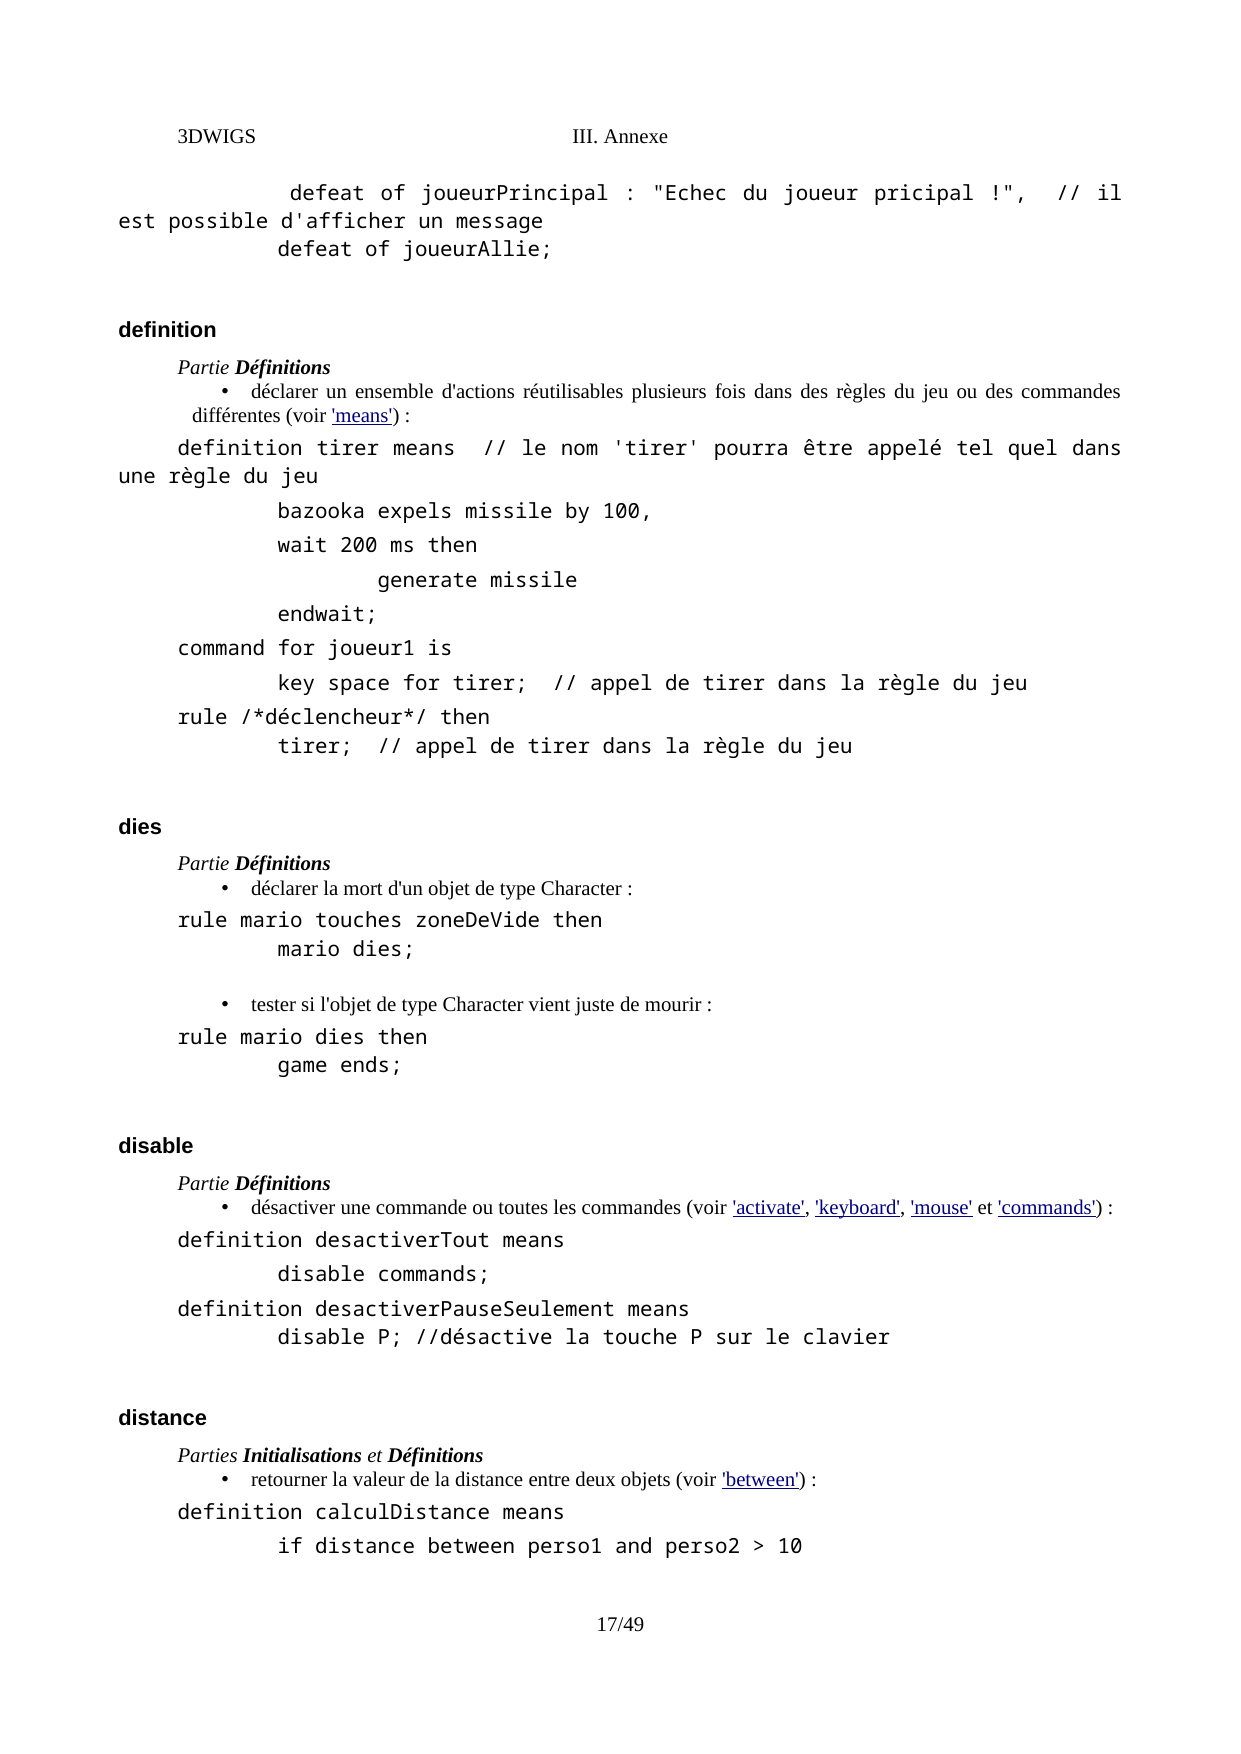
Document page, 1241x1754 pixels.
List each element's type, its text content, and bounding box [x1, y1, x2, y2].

text command for joueur1 is [118, 633, 1122, 662]
text defeat of joueurAllie; [118, 234, 1122, 263]
subtitle definition [118, 317, 1122, 343]
subtitle distance [118, 1405, 1122, 1430]
text key space for tirer; // appel de tirer dans la règle du jeu [118, 668, 1122, 696]
text Parties Initialisations et Définitions [118, 1443, 1122, 1467]
text Partie Définitions [118, 851, 1122, 875]
text mario dies; [118, 934, 1122, 962]
list retourner la valeur de la distance entre deux objets (voir 'between') : [162, 1467, 1122, 1491]
text Partie Définitions [118, 355, 1122, 379]
text Partie Définitions [118, 1171, 1122, 1195]
subtitle disable [118, 1133, 1122, 1158]
text rule /*déclencheur*/ then [118, 702, 1122, 731]
list tester si l'objet de type Character vient juste de mourir : [162, 992, 1122, 1016]
list désactiver une commande ou toutes les commandes (voir 'activate', 'keyboard', 'mouse' et 'commands') : [162, 1195, 1122, 1219]
list déclarer la mort d'un objet de type Character : [162, 875, 1122, 899]
text disable commands; [118, 1259, 1122, 1288]
text if distance between perso1 and perso2 > 10 [118, 1531, 1122, 1559]
list déclarer un ensemble d'actions réutilisables plusieurs fois dans des règles du jeu ou des commandes différentes (voir 'means') : [162, 379, 1122, 427]
text wait 200 ms then [118, 530, 1122, 559]
text rule mario dies then [118, 1022, 1122, 1050]
subtitle dies [118, 814, 1122, 839]
text tirer; // appel de tirer dans la règle du jeu [118, 731, 1122, 759]
text definition desactiverPauseSeulement means [118, 1294, 1122, 1322]
text definition desactiverTout means [118, 1225, 1122, 1253]
text defeat of joueurPrincipal : "Echec du joueur pricipal !", // il est possible d'afficher un message [118, 178, 1122, 234]
text disable P; //désactive la touche P sur le clavier [118, 1322, 1122, 1351]
text bazooka expels missile by 100, [118, 496, 1122, 524]
text definition calculDistance means [118, 1497, 1122, 1525]
text rule mario touches zoneDeVide then [118, 905, 1122, 934]
text generate missile [118, 565, 1122, 593]
text game ends; [118, 1050, 1122, 1079]
text endwait; [118, 599, 1122, 628]
text definition tirer means // le nom 'tirer' pourra être appelé tel quel dans une règle du jeu [118, 433, 1122, 490]
